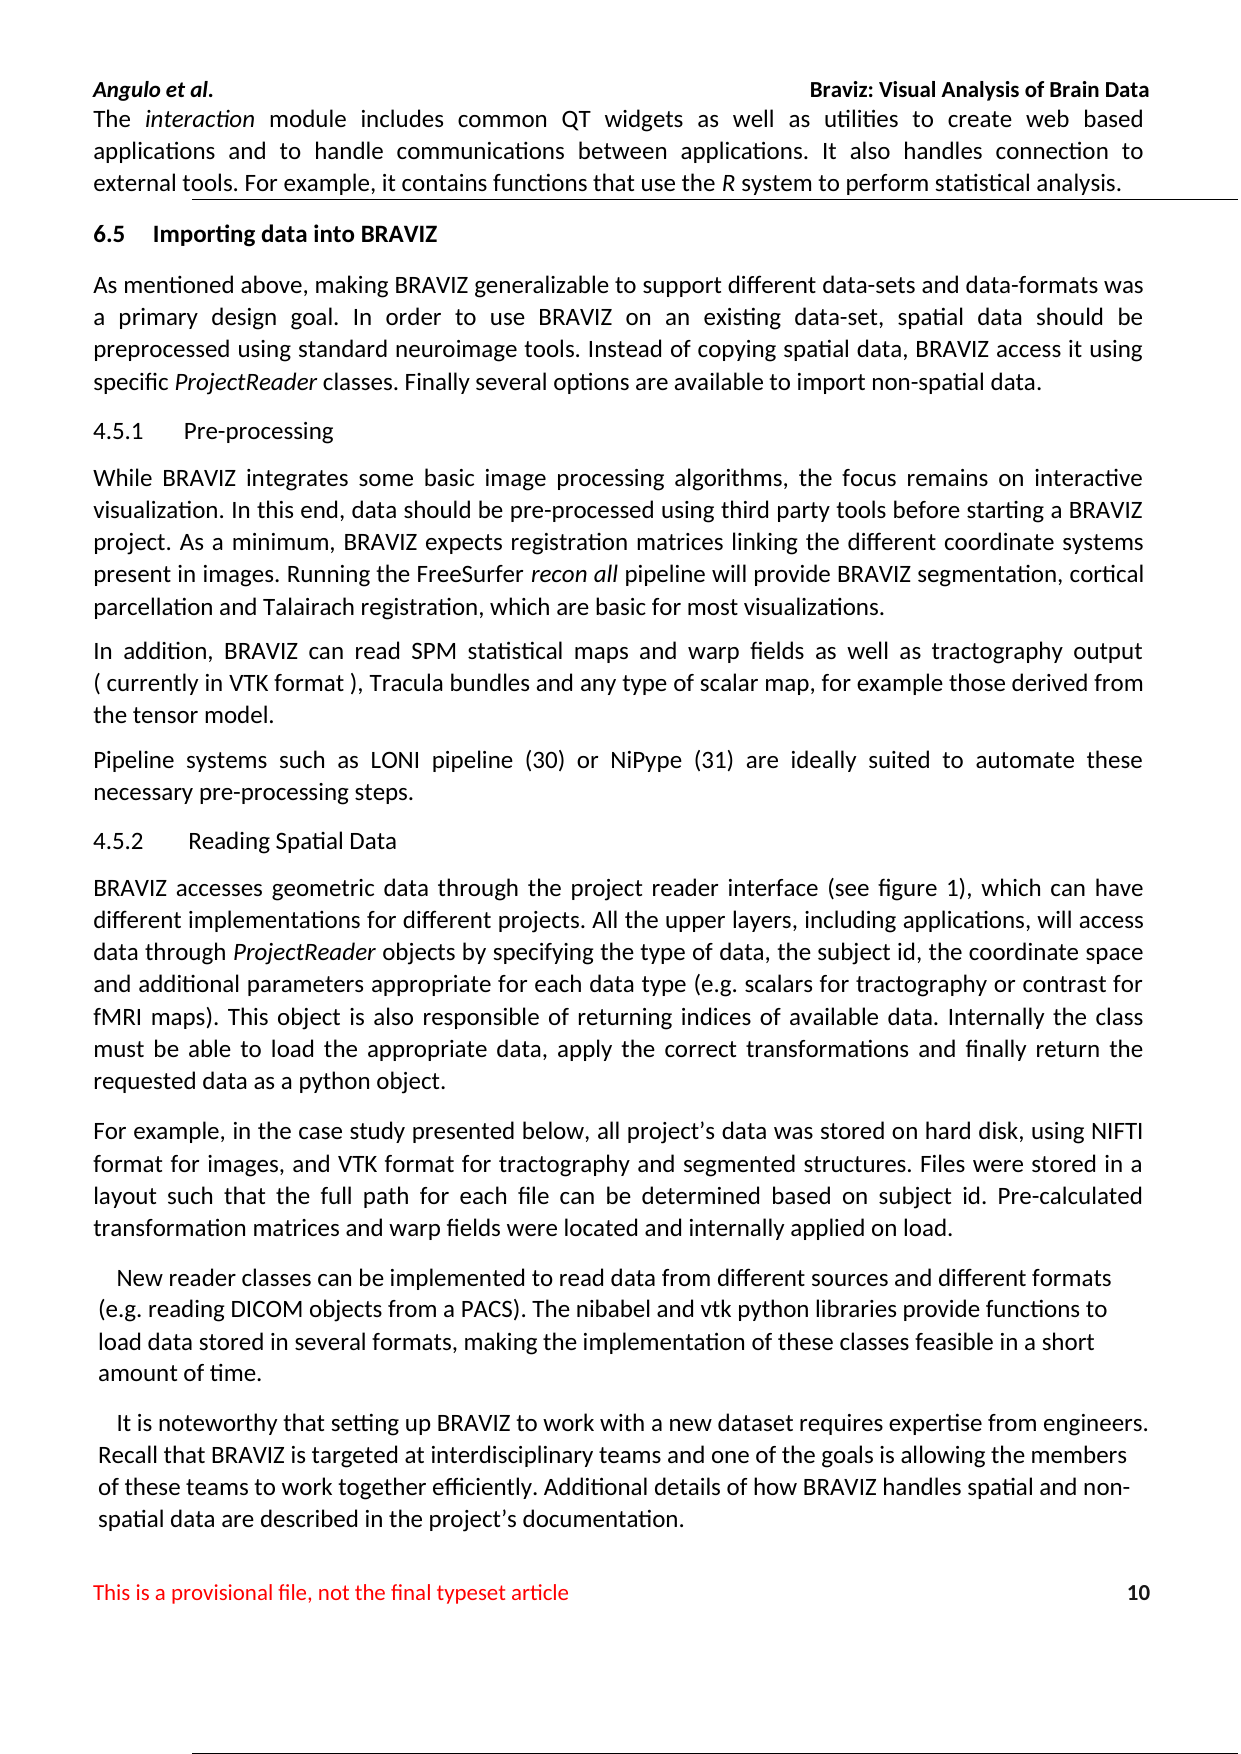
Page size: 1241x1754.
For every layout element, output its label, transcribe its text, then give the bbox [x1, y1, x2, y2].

text As mentioned above, making BRAVIZ generalizable to support different data-sets and data-formats was a primary design goal. In order to use BRAVIZ on an existing data-set, spatial data should be preprocessed using standard neuroimage tools. Instead of copying spatial data, BRAVIZ access it using specific ProjectReader classes. Finally several options are available to import non-spatial data. [93, 269, 1145, 396]
text 4.5.1 Pre-processing [93, 415, 1150, 445]
text In addition, BRAVIZ can read SPM statistical maps and warp fields as well as tractography output ( currently in VTK format ), Tracula bundles and any type of scalar map, for example those derived from the tensor model. [93, 635, 1145, 730]
text 4.5.2 Reading Spatial Data [93, 825, 1150, 855]
text BRAVIZ accesses geometric data through the project reader interface (see figure 1), which can have different implementations for different projects. All the upper layers, including applications, will access data through ProjectReader objects by specifying the type of data, the subject id, the coordinate space and additional parameters appropriate for each data type (e.g. scalars for tractography or contrast for fMRI maps). This object is also responsible of returning indices of available data. Internally the class must be able to load the appropriate data, apply the correct transformations and finally return the requested data as a python object. [93, 872, 1145, 1096]
text New reader classes can be implemented to read data from different sources and different formats (e.g. reading DICOM objects from a PACS). The nibabel and vtk python libraries provide functions to load data stored in several formats, making the implementation of these classes feasible in a short amount of time. [98, 1262, 1150, 1388]
text Pipeline systems such as LONI pipeline (30) or NiPype (31) are ideally suited to automate these necessary pre-processing steps. [93, 744, 1145, 807]
text While BRAVIZ integrates some basic image processing algorithms, the focus remains on interactive visualization. In this end, data should be pre-processed using third party tools before starting a BRAVIZ project. As a minimum, BRAVIZ expects registration matrices linking the different coordinate systems present in images. Running the FreeSurfer recon all pipeline will provide BRAVIZ segmentation, cortical parcellation and Talairach registration, which are basic for most visualizations. [93, 462, 1145, 621]
text The interaction module includes common QT widgets as well as utilities to create web based applications and to handle communications between applications. It also handles connection to external tools. For example, it contains functions that use the R system to perform statistical analysis. [93, 103, 1145, 198]
text For example, in the case study presented below, all project’s data was stored on hard disk, using NIFTI format for images, and VTK format for tractography and segmented structures. Files were stored in a layout such that the full path for each file can be determined based on subject id. Pre-calculated transformation matrices and warp fields were located and internally applied on load. [93, 1116, 1145, 1243]
subtitle Importing data into BRAVIZ [93, 218, 1150, 248]
text It is noteworthy that setting up BRAVIZ to work with a new dataset requires expertise from engineers. Recall that BRAVIZ is targeted at interdisciplinary teams and one of the goals is allowing the members of these teams to work together efficiently. Additional details of how BRAVIZ handles spatial and non-spatial data are described in the project’s documentation. [98, 1407, 1150, 1533]
